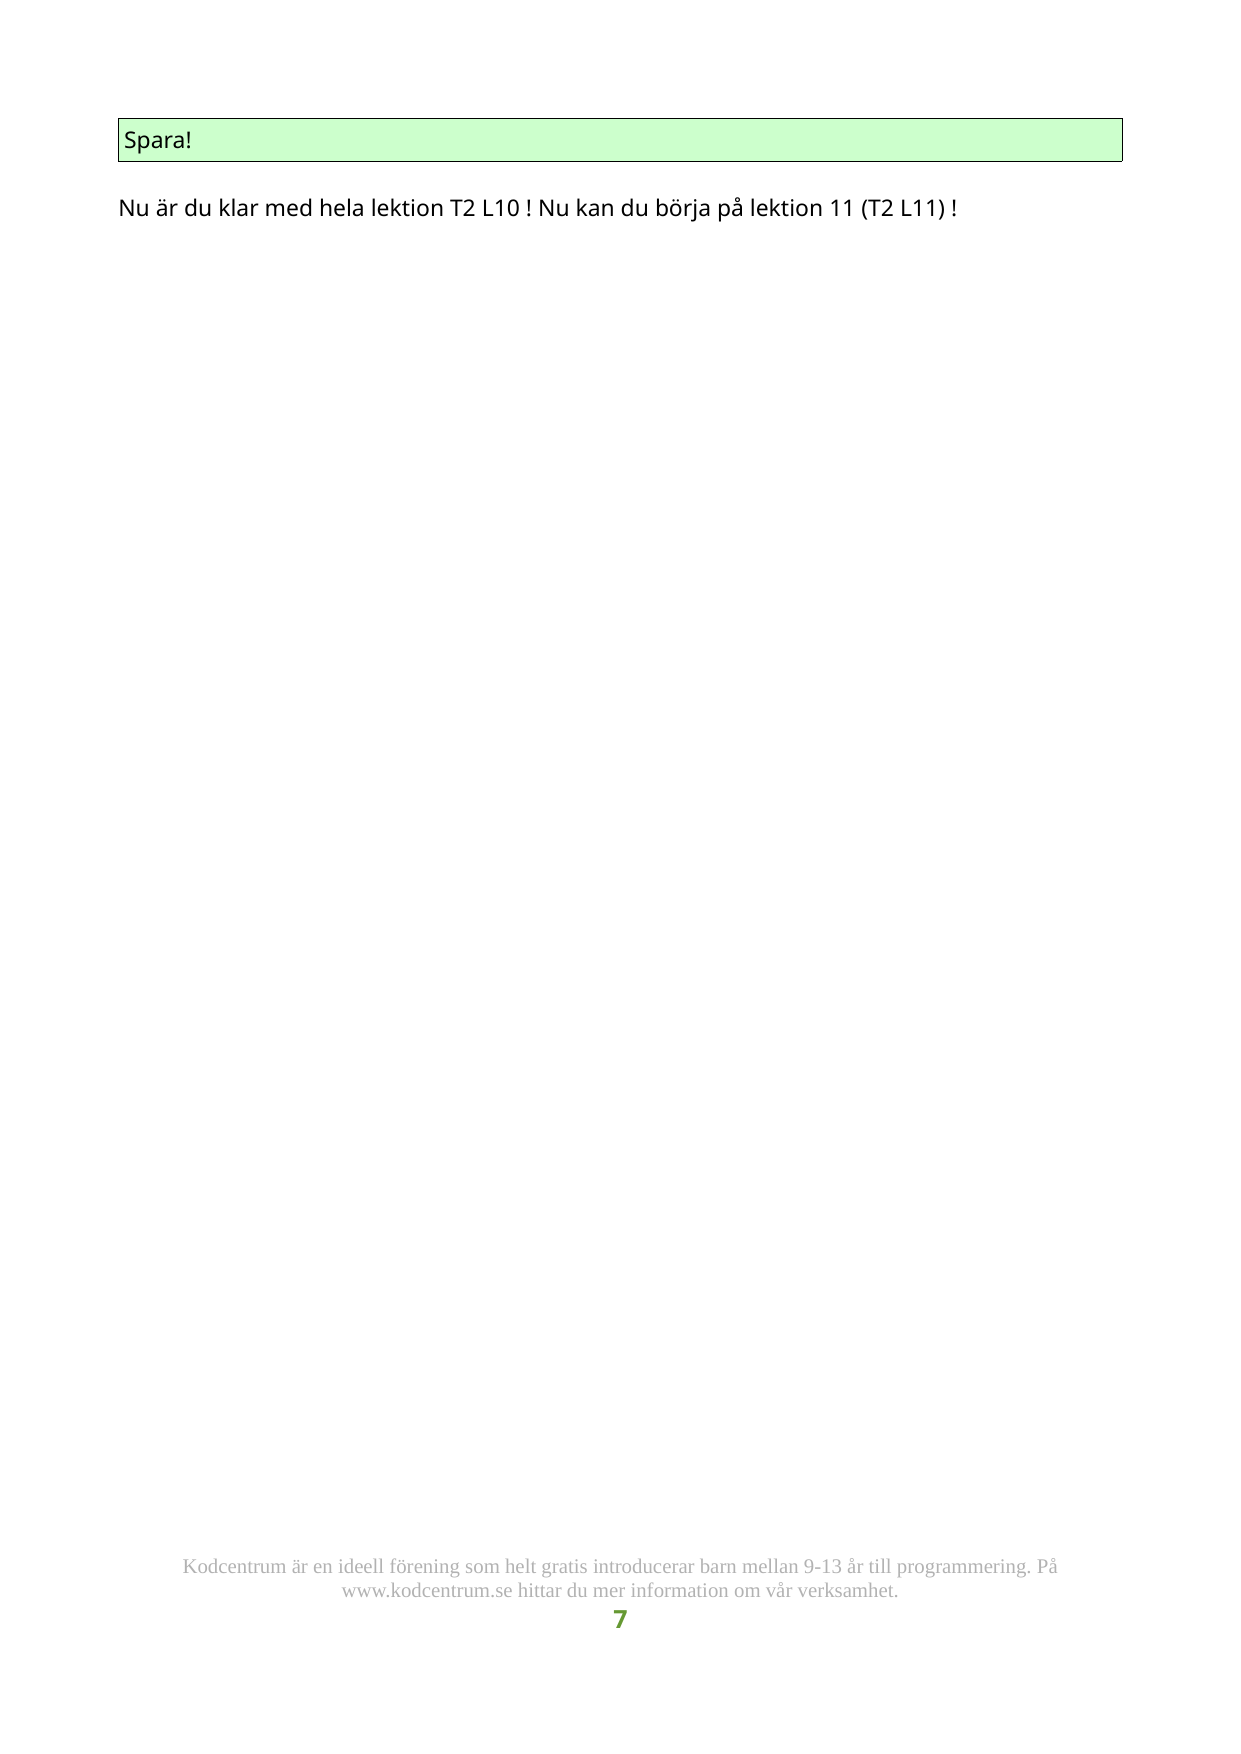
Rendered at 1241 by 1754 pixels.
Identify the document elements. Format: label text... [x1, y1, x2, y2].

table_header Spara! [119, 119, 1122, 161]
text Nu är du klar med hela lektion T2 L10 ! Nu kan du börja på lektion 11 (T2 L11) ! [118, 192, 1122, 223]
